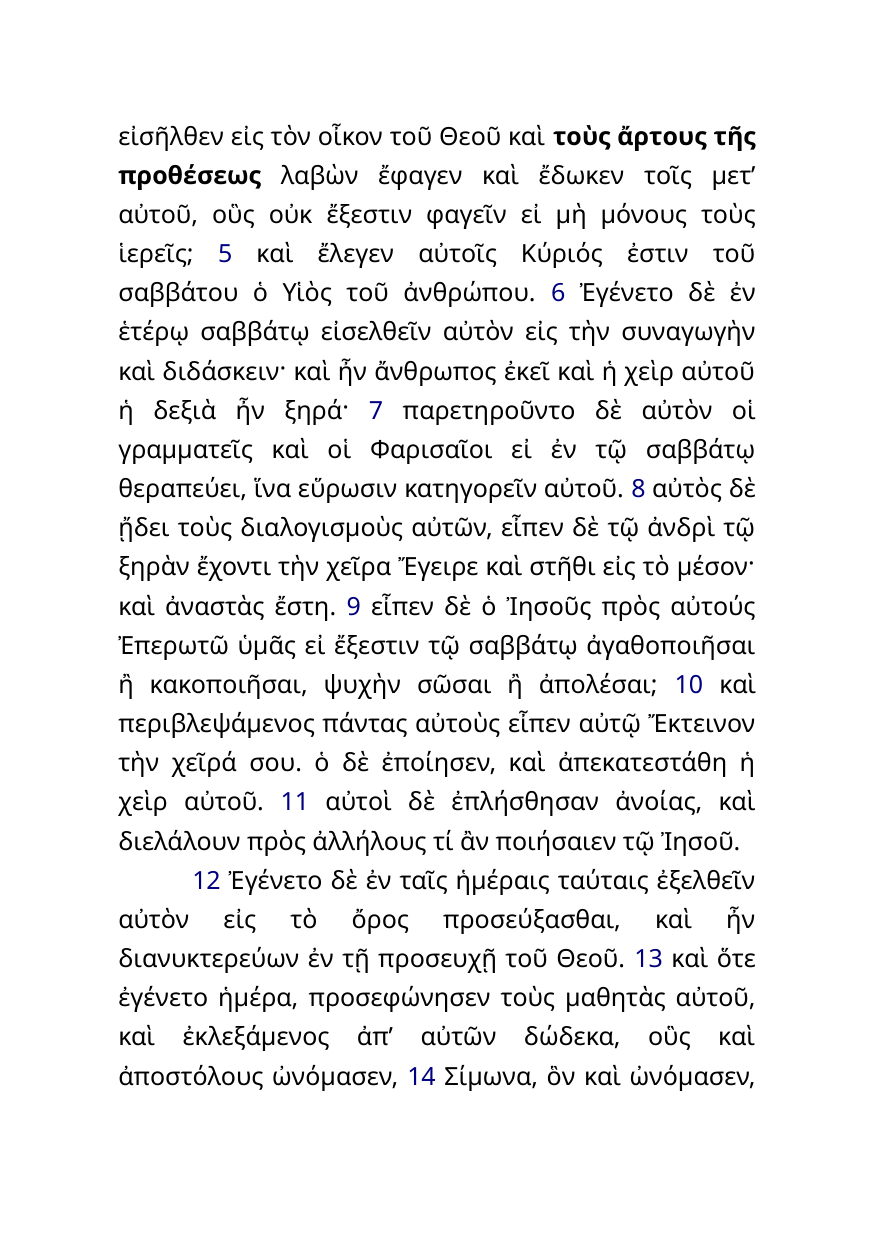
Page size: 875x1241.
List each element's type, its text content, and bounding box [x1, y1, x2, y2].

text 12 Ἐγένετο δὲ ἐν ταῖς ἡμέραις ταύταις ἐξελθεῖν αὐτὸν εἰς τὸ ὄρος προσεύξασθαι, καὶ ἦν διανυκτερεύων ἐν τῇ προσευχῇ τοῦ Θεοῦ. 13 καὶ ὅτε ἐγένετο ἡμέρα, προσεφώνησεν τοὺς μαθητὰς αὐτοῦ, καὶ ἐκλεξάμενος ἀπ’ αὐτῶν δώδεκα, οὓς καὶ ἀποστόλους ὠνόμασεν, 14 Σίμωνα, ὃν καὶ ὠνόμασεν, [118, 862, 756, 1092]
text εἰσῆλθεν εἰς τὸν οἶκον τοῦ Θεοῦ καὶ τοὺς ἄρτους τῆς προθέσεως λαβὼν ἔφαγεν καὶ ἔδωκεν τοῖς μετ’ αὐτοῦ, οὓς οὐκ ἔξεστιν φαγεῖν εἰ μὴ μόνους τοὺς ἱερεῖς; 5 καὶ ἔλεγεν αὐτοῖς Κύριός ἐστιν τοῦ σαββάτου ὁ Υἱὸς τοῦ ἀνθρώπου. 6 Ἐγένετο δὲ ἐν ἑτέρῳ σαββάτῳ εἰσελθεῖν αὐτὸν εἰς τὴν συναγωγὴν καὶ διδάσκειν· καὶ ἦν ἄνθρωπος ἐκεῖ καὶ ἡ χεὶρ αὐτοῦ ἡ δεξιὰ ἦν ξηρά· 7 παρετηροῦντο δὲ αὐτὸν οἱ γραμματεῖς καὶ οἱ Φαρισαῖοι εἰ ἐν τῷ σαββάτῳ θεραπεύει, ἵνα εὕρωσιν κατηγορεῖν αὐτοῦ. 8 αὐτὸς δὲ ᾔδει τοὺς διαλογισμοὺς αὐτῶν, εἶπεν δὲ τῷ ἀνδρὶ τῷ ξηρὰν ἔχοντι τὴν χεῖρα Ἔγειρε καὶ στῆθι εἰς τὸ μέσον· καὶ ἀναστὰς ἔστη. 9 εἶπεν δὲ ὁ Ἰησοῦς πρὸς αὐτούς Ἐπερωτῶ ὑμᾶς εἰ ἔξεστιν τῷ σαββάτῳ ἀγαθοποιῆσαι ἢ κακοποιῆσαι, ψυχὴν σῶσαι ἢ ἀπολέσαι; 10 καὶ περιβλεψάμενος πάντας αὐτοὺς εἶπεν αὐτῷ Ἔκτεινον τὴν χεῖρά σου. ὁ δὲ ἐποίησεν, καὶ ἀπεκατεστάθη ἡ χεὶρ αὐτοῦ. 11 αὐτοὶ δὲ ἐπλήσθησαν ἀνοίας, καὶ διελάλουν πρὸς ἀλλήλους τί ἂν ποιήσαιεν τῷ Ἰησοῦ. [118, 118, 756, 857]
